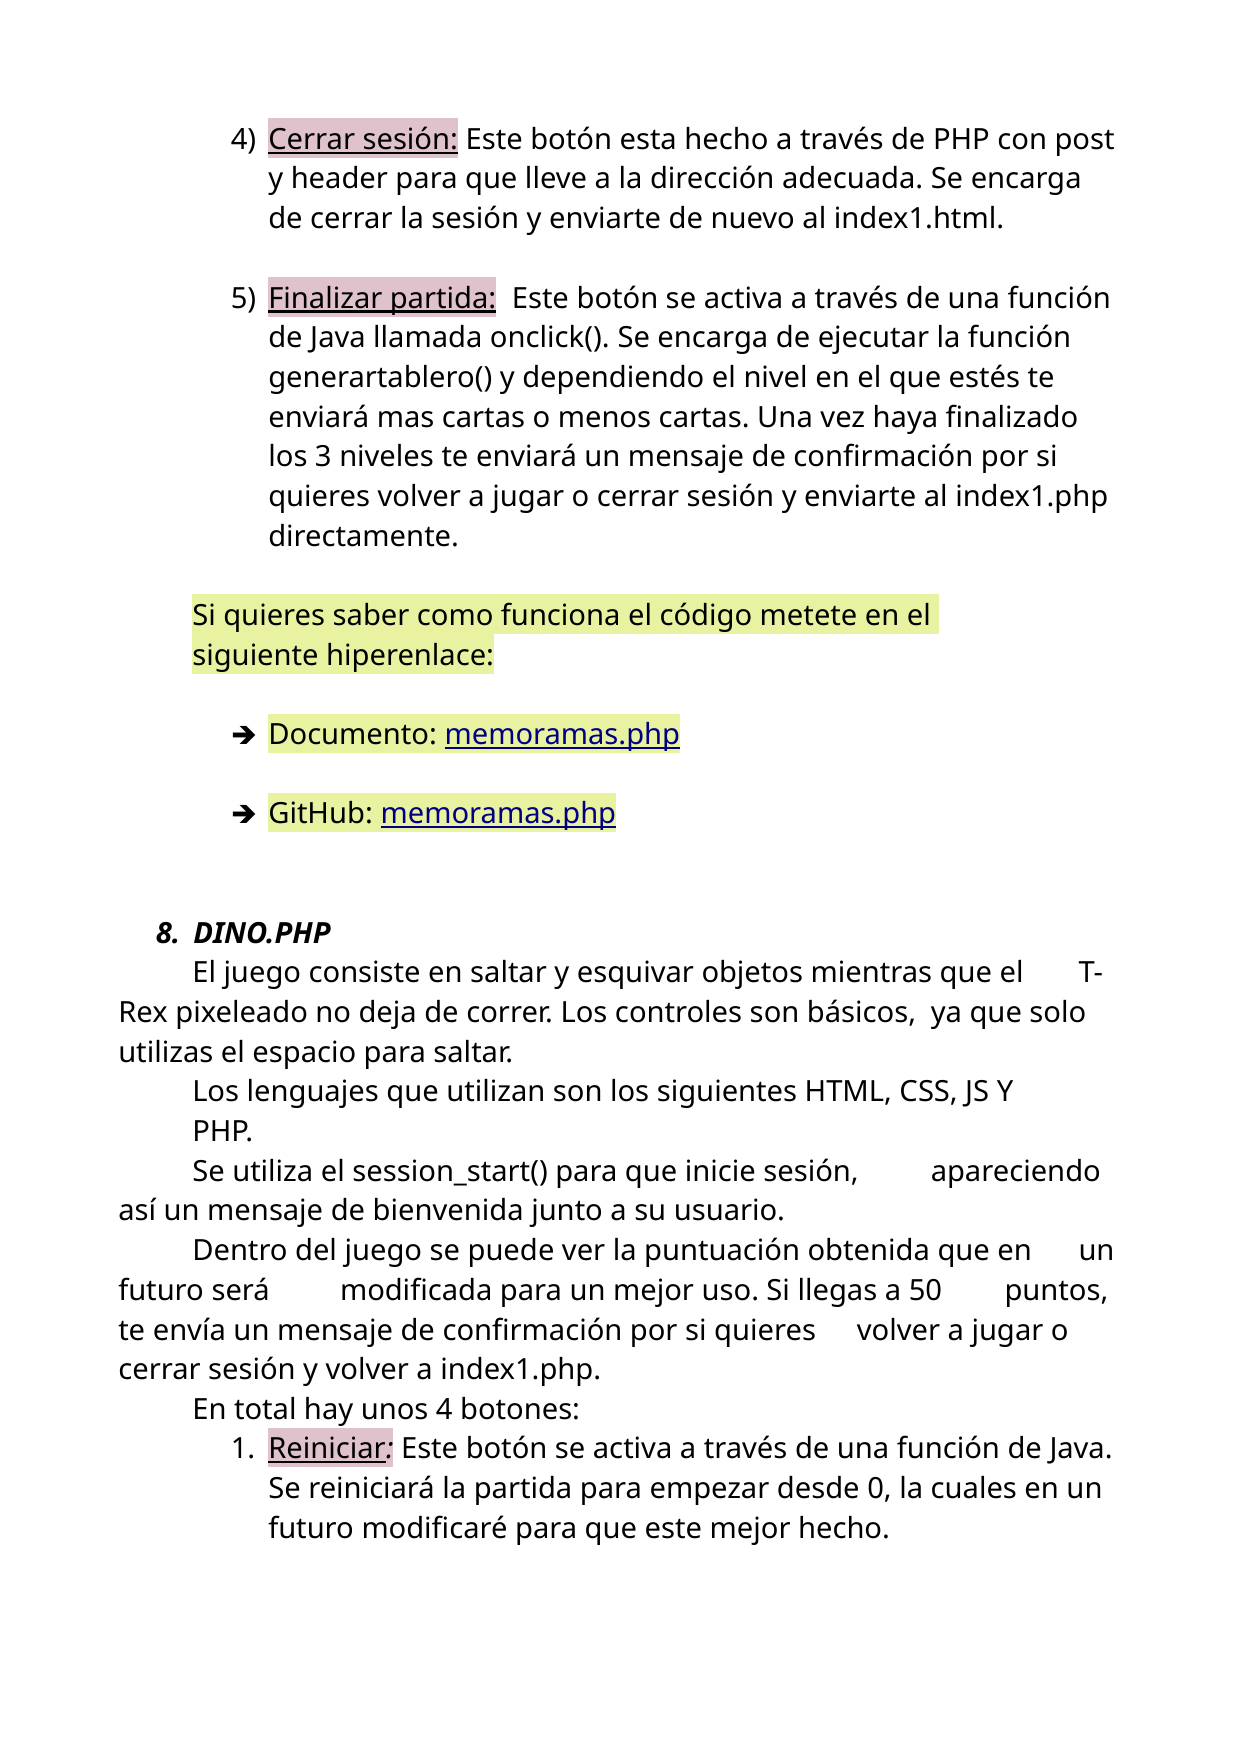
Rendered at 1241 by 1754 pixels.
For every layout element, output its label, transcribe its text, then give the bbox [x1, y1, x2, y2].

list Reiniciar: Este botón se activa a través de una función de Java. Se reiniciará la partida para empezar desde 0, la cuales en un futuro modificaré para que este mejor hecho. [231, 1428, 1122, 1547]
text Se utiliza el session_start() para que inicie sesión, apareciendo así un mensaje de bienvenida junto a su usuario. [118, 1150, 1122, 1229]
list Documento: memoramas.php [231, 713, 1122, 753]
list Cerrar sesión: Este botón esta hecho a través de PHP con post y header para que lleve a la dirección adecuada. Se encarga de cerrar la sesión y enviarte de nuevo al index1.html. [231, 118, 1122, 237]
text Dentro del juego se puede ver la puntuación obtenida que en un futuro será modificada para un mejor uso. Si llegas a 50 puntos, te envía un mensaje de confirmación por si quieres volver a jugar o cerrar sesión y volver a index1.php. [118, 1229, 1122, 1388]
text El juego consiste en saltar y esquivar objetos mientras que el T-Rex pixeleado no deja de correr. Los controles son básicos, ya que solo utilizas el espacio para saltar. [118, 952, 1122, 1071]
text Los lenguajes que utilizan son los siguientes HTML, CSS, JS Y PHP. [118, 1071, 1122, 1150]
text Si quieres saber como funciona el código metete en el siguiente hiperenlace: [118, 594, 1122, 674]
text En total hay unos 4 botones: [118, 1388, 1122, 1428]
list GitHub: memoramas.php [231, 793, 1122, 832]
list DINO.PHP [156, 912, 1122, 952]
list Finalizar partida: Este botón se activa a través de una función de Java llamada onclick(). Se encarga de ejecutar la función generartablero() y dependiendo el nivel en el que estés te enviará mas cartas o menos cartas. Una vez haya finalizado los 3 niveles te enviará un mensaje de confirmación por si quieres volver a jugar o cerrar sesión y enviarte al index1.php directamente. [231, 277, 1122, 555]
